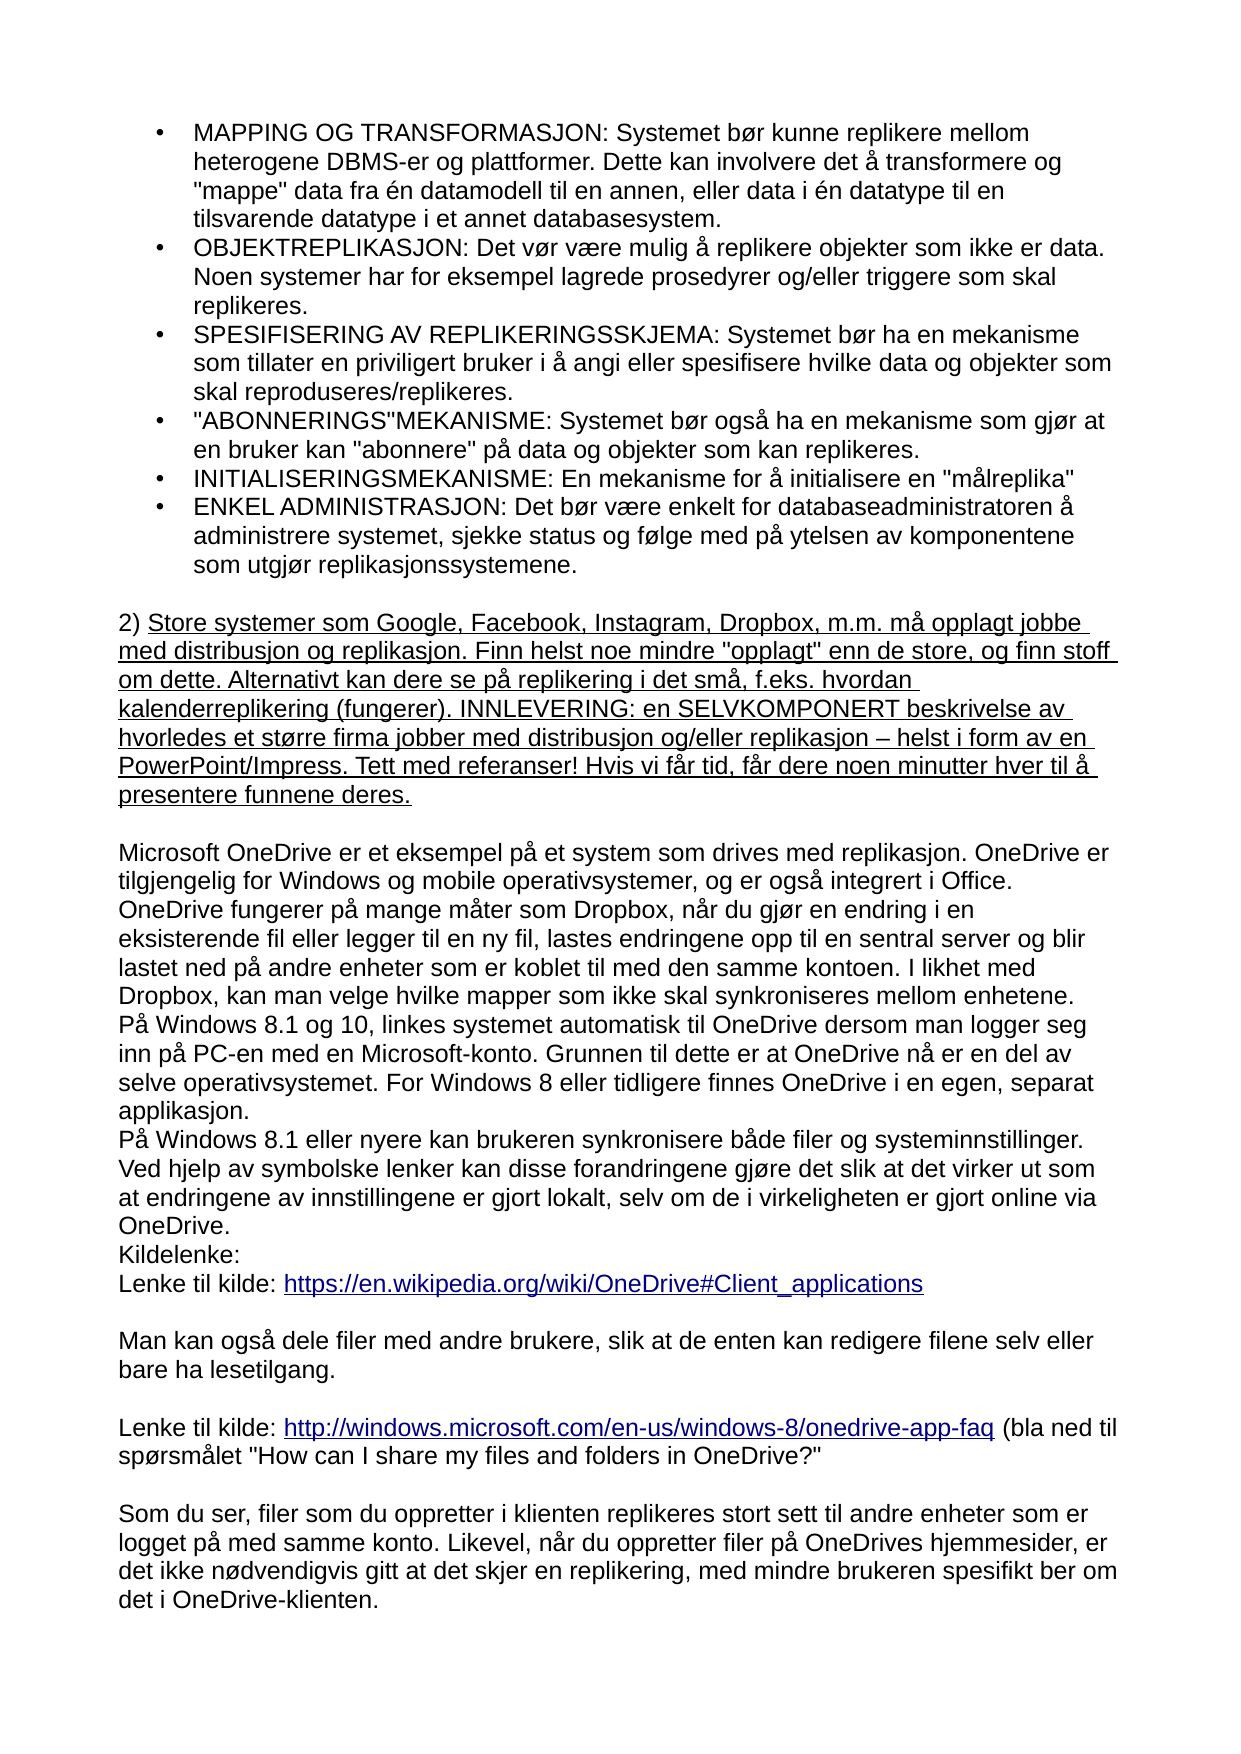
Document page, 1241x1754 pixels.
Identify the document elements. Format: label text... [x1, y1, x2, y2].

text Lenke til kilde: http://windows.microsoft.com/en-us/windows-8/onedrive-app-faq (bla ned til spørsmålet "How can I share my files and folders in OneDrive?" [118, 1412, 1122, 1470]
text Man kan også dele filer med andre brukere, slik at de enten kan redigere filene selv eller bare ha lesetilgang. [118, 1326, 1122, 1384]
list MAPPING OG TRANSFORMASJON: Systemet bør kunne replikere mellom heterogene DBMS-er og plattformer. Dette kan involvere det å transformere og "mappe" data fra én datamodell til en annen, eller data i én datatype til en tilsvarende datatype i et annet databasesystem. [156, 118, 1122, 233]
text På Windows 8.1 og 10, linkes systemet automatisk til OneDrive dersom man logger seg inn på PC-en med en Microsoft-konto. Grunnen til dette er at OneDrive nå er en del av selve operativsystemet. For Windows 8 eller tidligere finnes OneDrive i en egen, separat applikasjon. [118, 1010, 1122, 1125]
list SPESIFISERING AV REPLIKERINGSSKJEMA: Systemet bør ha en mekanisme som tillater en priviligert bruker i å angi eller spesifisere hvilke data og objekter som skal reproduseres/replikeres. [156, 319, 1122, 406]
list ENKEL ADMINISTRASJON: Det bør være enkelt for databaseadministratoren å administrere systemet, sjekke status og følge med på ytelsen av komponentene som utgjør replikasjonssystemene. [156, 492, 1122, 579]
list INITIALISERINGSMEKANISME: En mekanisme for å initialisere en "målreplika" [156, 463, 1122, 492]
text Microsoft OneDrive er et eksempel på et system som drives med replikasjon. OneDrive er tilgjengelig for Windows og mobile operativsystemer, og er også integrert i Office. OneDrive fungerer på mange måter som Dropbox, når du gjør en endring i en eksisterende fil eller legger til en ny fil, lastes endringene opp til en sentral server og blir lastet ned på andre enheter som er koblet til med den samme kontoen. I likhet med Dropbox, kan man velge hvilke mapper som ikke skal synkroniseres mellom enhetene. [118, 837, 1122, 1010]
list "ABONNERINGS"MEKANISME: Systemet bør også ha en mekanisme som gjør at en bruker kan "abonnere" på data og objekter som kan replikeres. [156, 406, 1122, 463]
text Ved hjelp av symbolske lenker kan disse forandringene gjøre det slik at det virker ut som at endringene av innstillingene er gjort lokalt, selv om de i virkeligheten er gjort online via OneDrive. [118, 1154, 1122, 1240]
text Som du ser, filer som du oppretter i klienten replikeres stort sett til andre enheter som er logget på med samme konto. Likevel, når du oppretter filer på OneDrives hjemmesider, er det ikke nødvendigvis gitt at det skjer en replikering, med mindre brukeren spesifikt ber om det i OneDrive-klienten. [118, 1499, 1122, 1614]
text Lenke til kilde: https://en.wikipedia.org/wiki/OneDrive#Client_applications [118, 1269, 1122, 1297]
list OBJEKTREPLIKASJON: Det vør være mulig å replikere objekter som ikke er data. Noen systemer har for eksempel lagrede prosedyrer og/eller triggere som skal replikeres. [156, 233, 1122, 319]
text 2) Store systemer som Google, Facebook, Instagram, Dropbox, m.m. må opplagt jobbe med distribusjon og replikasjon. Finn helst noe mindre "opplagt" enn de store, og finn stoff om dette. Alternativt kan dere se på replikering i det små, f.eks. hvordan kalenderreplikering (fungerer). INNLEVERING: en SELVKOMPONERT beskrivelse av hvorledes et større firma jobber med distribusjon og/eller replikasjon – helst i form av en PowerPoint/Impress. Tett med referanser! Hvis vi får tid, får dere noen minutter hver til å presentere funnene deres. [118, 607, 1122, 809]
text Kildelenke: [118, 1240, 1122, 1269]
text På Windows 8.1 eller nyere kan brukeren synkronisere både filer og systeminnstillinger. [118, 1125, 1122, 1154]
